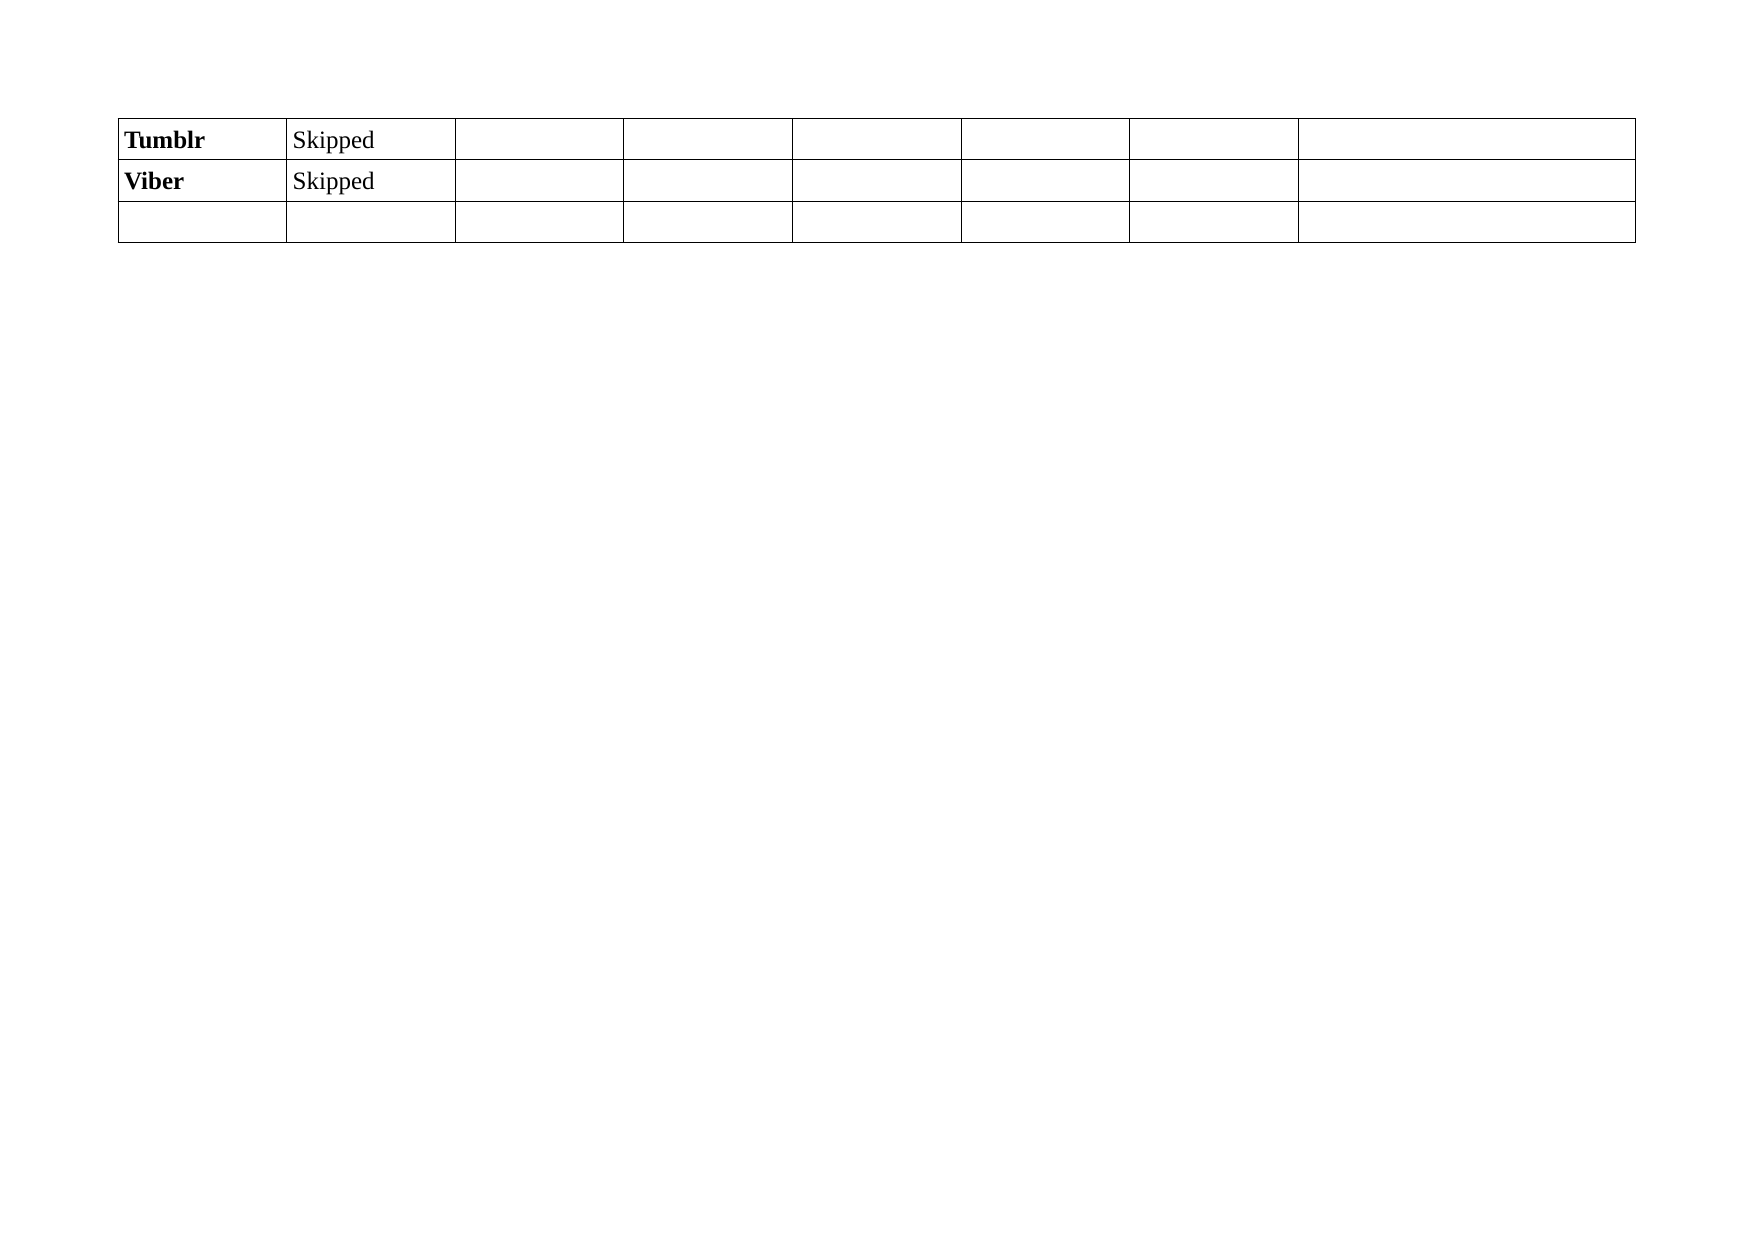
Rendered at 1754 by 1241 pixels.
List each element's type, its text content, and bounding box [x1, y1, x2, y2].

table_cell [793, 160, 961, 201]
table_cell [624, 202, 792, 242]
table_cell [456, 202, 623, 242]
table_cell [1130, 160, 1298, 201]
table_cell [962, 202, 1129, 242]
table_cell [793, 202, 961, 242]
table_cell [287, 202, 455, 242]
table_cell [1299, 202, 1635, 242]
table_cell [1130, 202, 1298, 242]
table_cell [962, 119, 1129, 159]
table_cell [456, 119, 623, 159]
table_cell [1299, 119, 1635, 159]
table_cell [456, 160, 623, 201]
table_cell Skipped [287, 160, 455, 201]
table_cell Skipped [287, 119, 455, 159]
table_cell Viber [119, 160, 286, 201]
table_cell Tumblr [119, 119, 286, 159]
table_cell [624, 119, 792, 159]
table_cell [962, 160, 1129, 201]
table_cell [793, 119, 961, 159]
table_cell [119, 202, 286, 242]
table_cell [1299, 160, 1635, 201]
table_cell [624, 160, 792, 201]
table_cell [1130, 119, 1298, 159]
